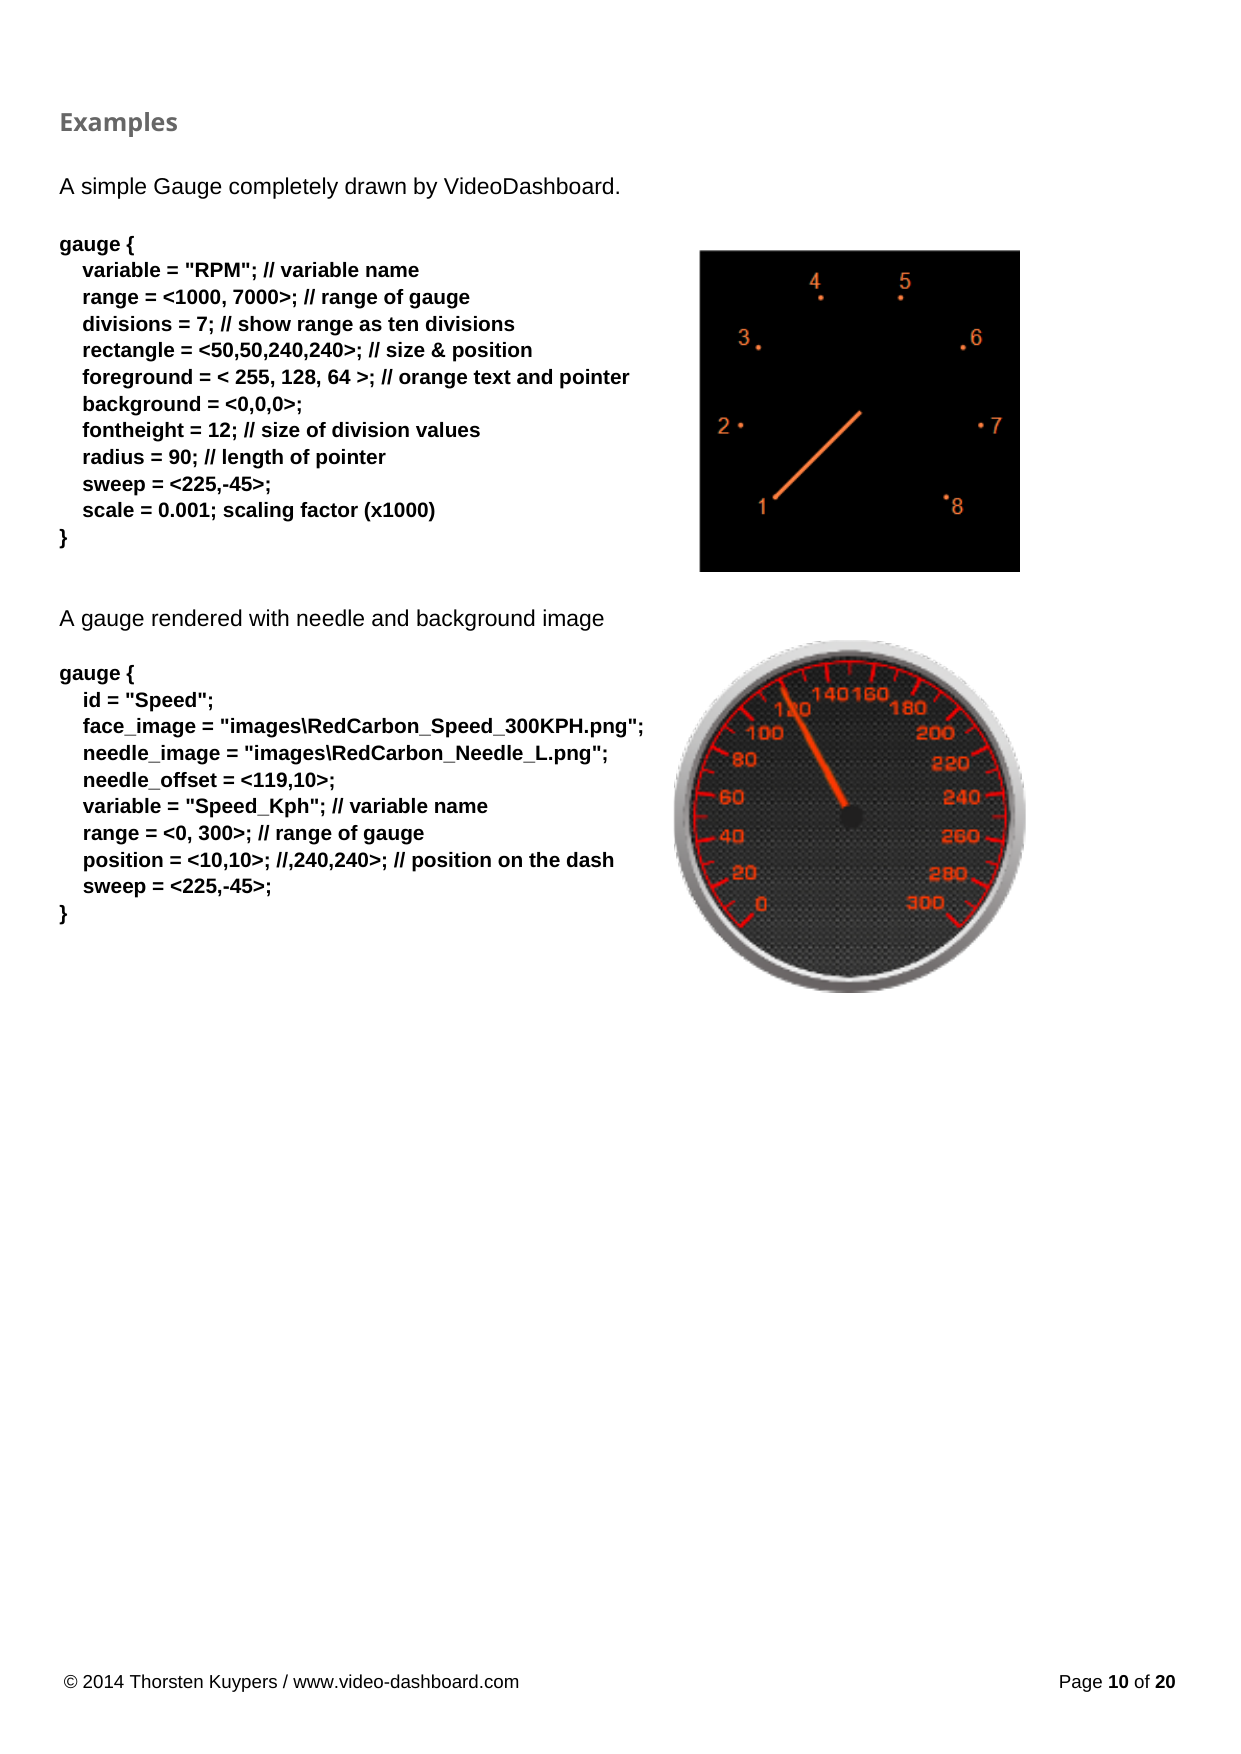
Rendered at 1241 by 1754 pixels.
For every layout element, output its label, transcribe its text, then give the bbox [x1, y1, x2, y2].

text [1020, 526, 1181, 549]
text sweep = <225,-45>; [83, 875, 673, 898]
text variable = "Speed_Kph"; // variable name [83, 795, 673, 818]
text range = <0, 300>; // range of gauge [83, 822, 673, 845]
picture [699, 250, 1020, 572]
text A gauge rendered with needle and background image [59, 606, 1181, 631]
text [1020, 446, 1181, 469]
text sweep = <225,-45>; [59, 472, 699, 496]
text } [59, 902, 673, 925]
text [1020, 339, 1181, 362]
text [1026, 875, 1181, 898]
text A simple Gauge completely drawn by VideoDashboard. [59, 174, 1181, 199]
text range = <1000, 7000>; // range of gauge [59, 286, 699, 309]
text scale = 0.001; scaling factor (x1000) [59, 499, 699, 522]
text [1020, 499, 1181, 522]
text [1026, 795, 1181, 818]
text [1026, 715, 1181, 738]
text divisions = 7; // show range as ten divisions [59, 312, 699, 336]
text [1026, 768, 1181, 792]
text [1020, 419, 1181, 442]
text position = <10,10>; //,240,240>; // position on the dash [83, 848, 673, 872]
text [1026, 848, 1181, 872]
text [1020, 472, 1181, 496]
text gauge { [59, 232, 1181, 256]
text [1026, 902, 1181, 925]
text [1026, 742, 1181, 765]
text radius = 90; // length of pointer [59, 446, 699, 469]
text [1020, 259, 1181, 282]
text [1026, 822, 1181, 845]
text id = "Speed"; [83, 688, 673, 712]
text gauge { [59, 662, 673, 685]
text variable = "RPM"; // variable name [59, 259, 699, 282]
text foreground = < 255, 128, 64 >; // orange text and pointer [59, 366, 699, 389]
text [1020, 312, 1181, 336]
picture [673, 640, 1026, 993]
text needle_image = "images\RedCarbon_Needle_L.png"; [83, 742, 673, 765]
text rectangle = <50,50,240,240>; // size & position [59, 339, 699, 362]
text [1020, 392, 1181, 416]
text } [59, 526, 699, 549]
text [1020, 366, 1181, 389]
text [1020, 286, 1181, 309]
text needle_offset = <119,10>; [83, 768, 673, 792]
subtitle Examples [59, 105, 1181, 139]
text face_image = "images\RedCarbon_Speed_300KPH.png"; [83, 715, 673, 738]
text [1026, 662, 1181, 685]
text fontheight = 12; // size of division values [59, 419, 699, 442]
text background = <0,0,0>; [59, 392, 699, 416]
text [1026, 688, 1181, 712]
